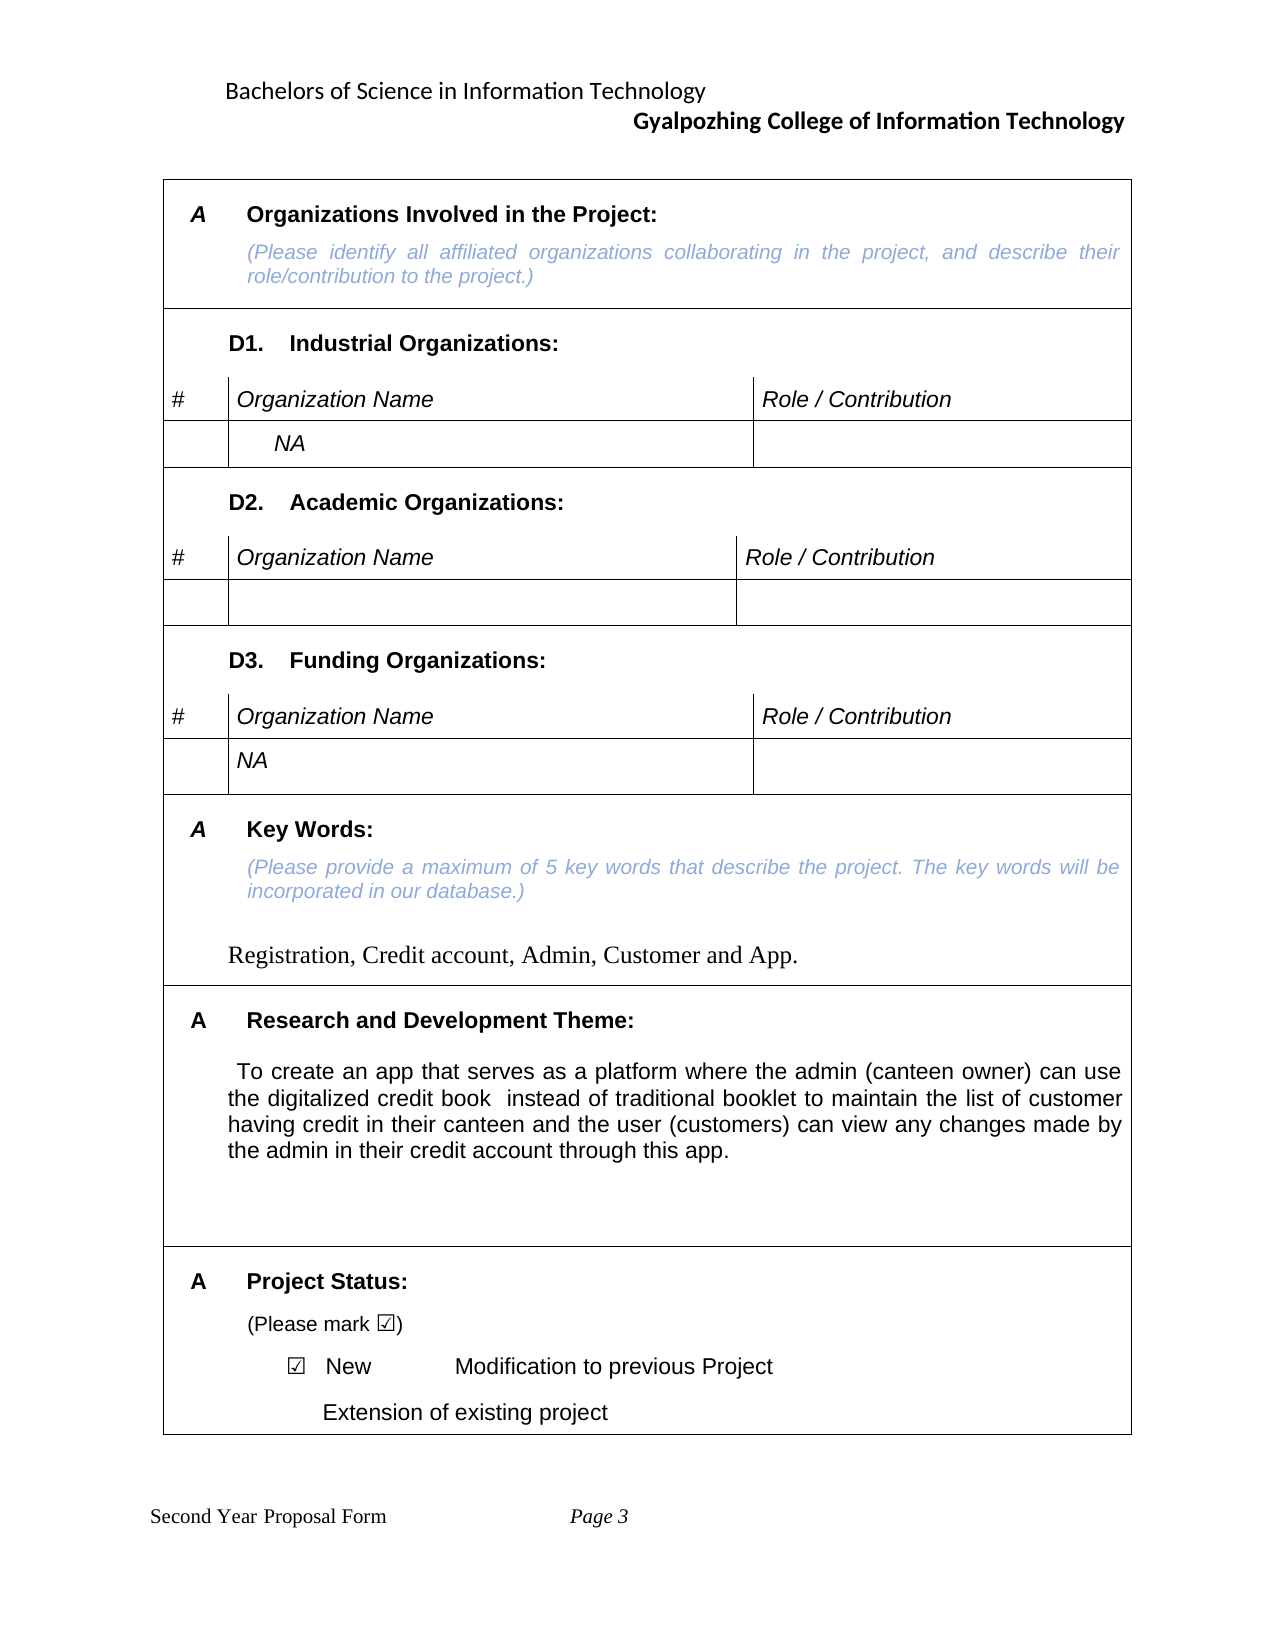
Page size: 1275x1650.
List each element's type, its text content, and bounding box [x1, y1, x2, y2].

table_cell NA [229, 421, 753, 467]
table_cell [229, 580, 736, 625]
table_cell Organization Name [229, 694, 753, 737]
table_cell D1. Industrial Organizations: [164, 309, 1131, 377]
table_cell Role / Contribution [754, 694, 1131, 737]
table_cell D3. Funding Organizations: [164, 626, 1131, 694]
table_cell Organization Name [229, 536, 736, 579]
table_cell Role / Contribution [754, 377, 1131, 420]
table_cell Organization Name [229, 377, 753, 420]
table_cell Registration, Credit account, Admin, Customer and App. [164, 924, 1131, 985]
table_cell Key Words: (Please provide a maximum of 5 key words that describe the project. The key words will be incorporated in our database.) [164, 795, 1131, 923]
table_cell # [164, 694, 228, 737]
table_cell # [164, 377, 228, 420]
table_cell [754, 739, 1131, 794]
table_cell [164, 739, 228, 794]
table_cell Project Status: (Please mark ☑) ☑ New  Modification to previous Project  Extension of existing project [164, 1247, 1131, 1434]
table_cell D2. Academic Organizations: [164, 468, 1131, 536]
table_cell [164, 1184, 1131, 1246]
table_cell [164, 421, 228, 467]
table_cell [164, 580, 228, 625]
table_cell Role / Contribution [737, 536, 1131, 579]
table_cell Research and Development Theme: To create an app that serves as a platform where the admin (canteen owner) can use the digitalized credit book instead of traditional booklet to maintain the list of customer having credit in their canteen and the user (customers) can view any changes made by the admin in their credit account through this app. [164, 986, 1131, 1184]
table_cell [754, 421, 1131, 467]
table_cell # [164, 536, 228, 579]
table_cell NA [229, 739, 753, 794]
table_cell [737, 580, 1131, 625]
table_header Organizations Involved in the Project: (Please identify all affiliated organizations collaborating in the project, and describe their role/contribution to the project.) [164, 180, 1131, 308]
